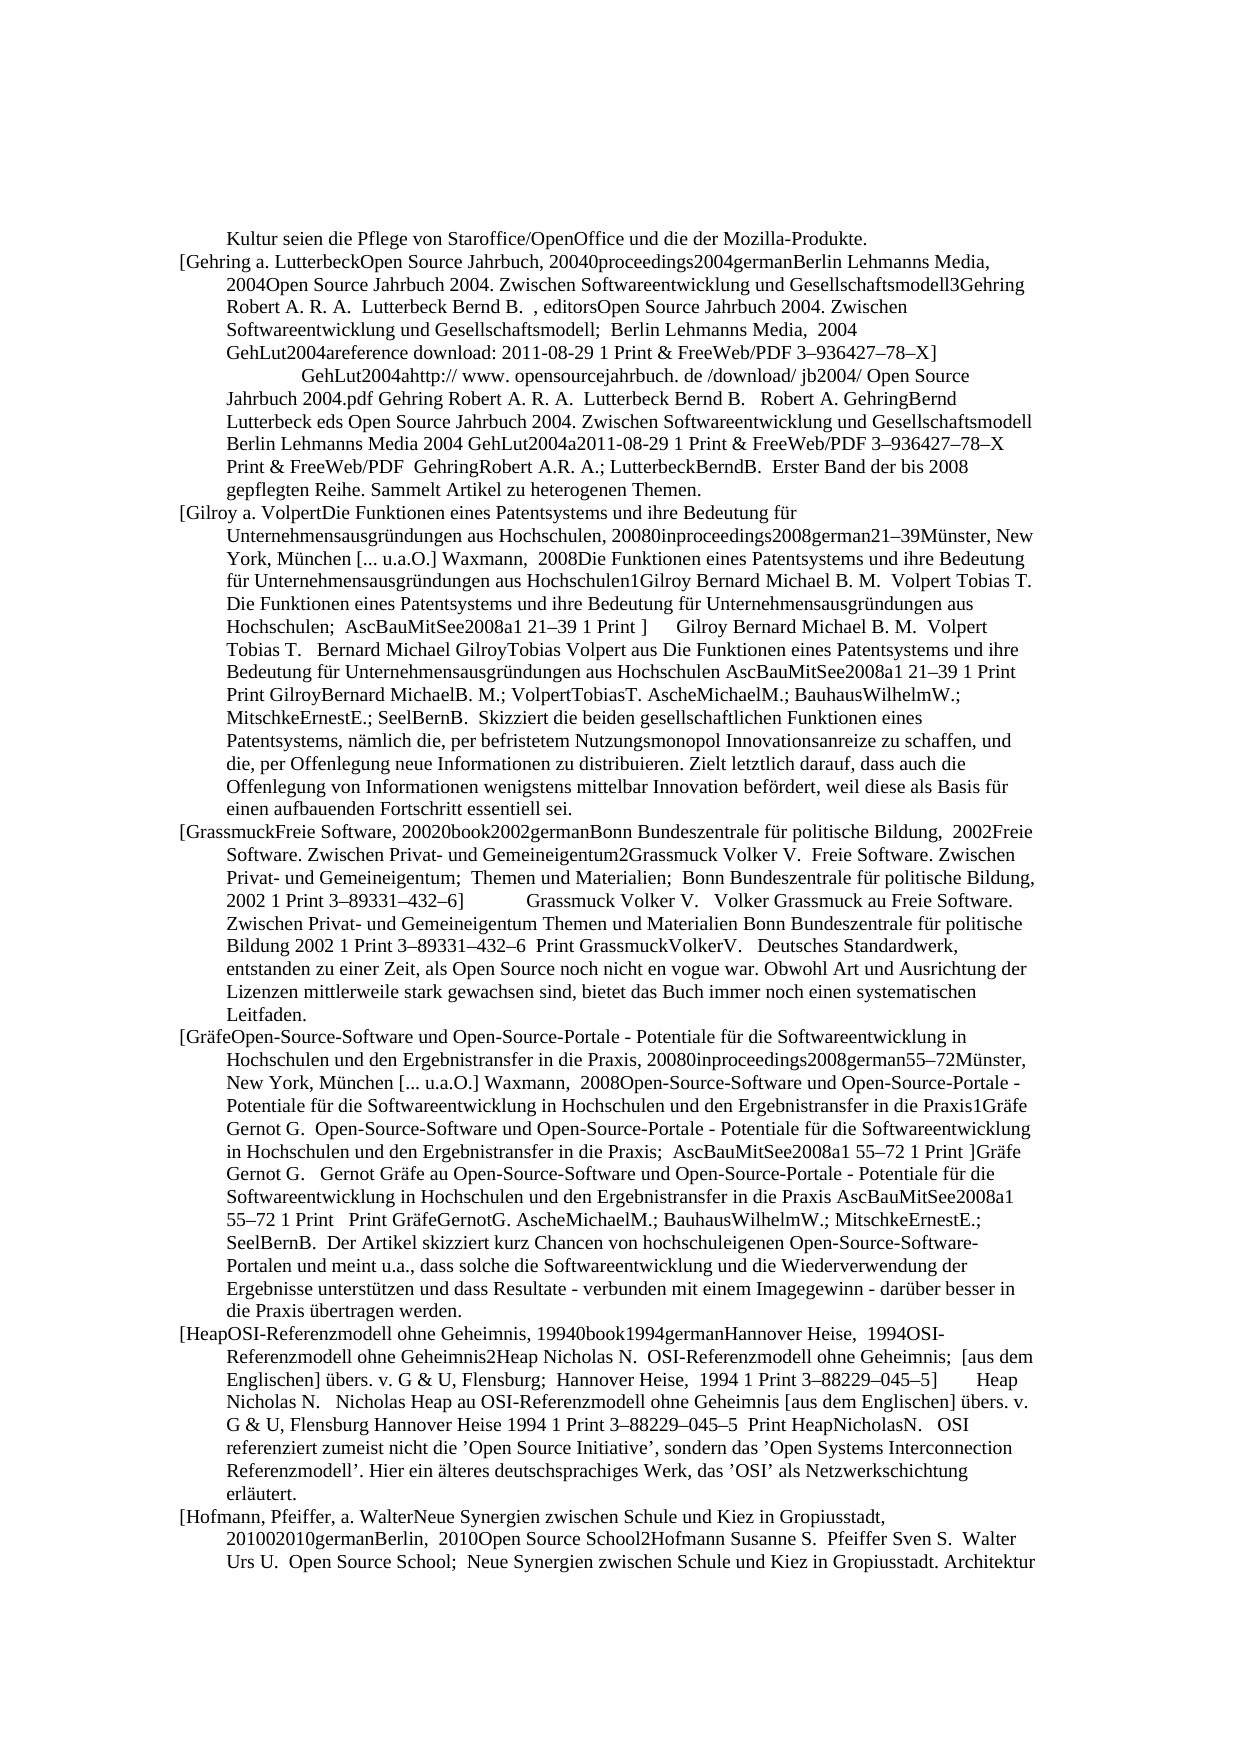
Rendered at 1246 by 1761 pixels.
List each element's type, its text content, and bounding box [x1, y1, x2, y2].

text [Gehring a. LutterbeckOpen Source Jahrbuch, 20040proceedings2004germanBerlin Lehmanns Media, 2004Open Source Jahrbuch 2004. Zwischen Softwareentwicklung und Gesellschaftsmodell3Gehring Robert A. R. A. Lutterbeck Bernd B. , editorsOpen Source Jahrbuch 2004. Zwischen Softwareentwicklung und Gesellschaftsmodell; Berlin Lehmanns Media, 2004 GehLut2004areference download: 2011-08-29 1 Print & FreeWeb/PDF 3–936427–78–X] GehLut2004ahttp:// www. opensourcejahrbuch. de /download/ jb2004/ Open Source Jahrbuch 2004.pdf Gehring Robert A. R. A. Lutterbeck Bernd B. Robert A. GehringBernd Lutterbeck eds Open Source Jahrbuch 2004. Zwischen Softwareentwicklung und Gesellschaftsmodell Berlin Lehmanns Media 2004 GehLut2004a2011-08-29 1 Print & FreeWeb/PDF 3–936427–78–X Print & FreeWeb/PDF GehringRobert A.R. A.; LutterbeckBerndB. Erster Band der bis 2008 gepflegten Reihe. Sammelt Artikel zu heterogenen Themen. [179, 250, 1037, 501]
text [GrassmuckFreie Software, 20020book2002germanBonn Bundeszentrale für politische Bildung, 2002Freie Software. Zwischen Privat- und Gemeineigentum2Grassmuck Volker V. Freie Software. Zwischen Privat- und Gemeineigentum; Themen und Materialien; Bonn Bundeszentrale für politische Bildung, 2002 1 Print 3–89331–432–6] Grassmuck Volker V. Volker Grassmuck au Freie Software. Zwischen Privat- und Gemeineigentum Themen und Materialien Bonn Bundeszentrale für politische Bildung 2002 1 Print 3–89331–432–6 Print GrassmuckVolkerV. Deutsches Standardwerk, entstanden zu einer Zeit, als Open Source noch nicht en vogue war. Obwohl Art und Ausrichtung der Lizenzen mittlerweile stark gewachsen sind, bietet das Buch immer noch einen systematischen Leitfaden. [179, 820, 1037, 1026]
text Kultur seien die Pflege von Staroffice/OpenOffice und die der Mozilla-Produkte. [179, 227, 1037, 250]
text [Gilroy a. VolpertDie Funktionen eines Patentsystems und ihre Bedeutung für Unternehmensausgründungen aus Hochschulen, 20080inproceedings2008german21–39Münster, New York, München [... u.a.O.] Waxmann, 2008Die Funktionen eines Patentsystems und ihre Bedeutung für Unternehmensausgründungen aus Hochschulen1Gilroy Bernard Michael B. M. Volpert Tobias T. Die Funktionen eines Patentsystems und ihre Bedeutung für Unternehmensausgründungen aus Hochschulen; AscBauMitSee2008a1 21–39 1 Print ] Gilroy Bernard Michael B. M. Volpert Tobias T. Bernard Michael GilroyTobias Volpert aus Die Funktionen eines Patentsystems und ihre Bedeutung für Unternehmensausgründungen aus Hochschulen AscBauMitSee2008a1 21–39 1 Print Print GilroyBernard MichaelB. M.; VolpertTobiasT. AscheMichaelM.; BauhausWilhelmW.; MitschkeErnestE.; SeelBernB. Skizziert die beiden gesellschaftlichen Funktionen eines Patentsystems, nämlich die, per befristetem Nutzungsmonopol Innovationsanreize zu schaffen, und die, per Offenlegung neue Informationen zu distribuieren. Zielt letztlich darauf, dass auch die Offenlegung von Informationen wenigstens mittelbar Innovation befördert, weil diese als Basis für einen aufbauenden Fortschritt essentiell sei. [179, 501, 1037, 820]
text [GräfeOpen-Source-Software und Open-Source-Portale - Potentiale für die Softwareentwicklung in Hochschulen und den Ergebnistransfer in die Praxis, 20080inproceedings2008german55–72Münster, New York, München [... u.a.O.] Waxmann, 2008Open-Source-Software und Open-Source-Portale - Potentiale für die Softwareentwicklung in Hochschulen und den Ergebnistransfer in die Praxis1Gräfe Gernot G. Open-Source-Software und Open-Source-Portale - Potentiale für die Softwareentwicklung in Hochschulen und den Ergebnistransfer in die Praxis; AscBauMitSee2008a1 55–72 1 Print ] Gräfe Gernot G. Gernot Gräfe au Open-Source-Software und Open-Source-Portale - Potentiale für die Softwareentwicklung in Hochschulen und den Ergebnistransfer in die Praxis AscBauMitSee2008a1 55–72 1 Print Print GräfeGernotG. AscheMichaelM.; BauhausWilhelmW.; MitschkeErnestE.; SeelBernB. Der Artikel skizziert kurz Chancen von hochschuleigenen Open-Source-Software-Portalen und meint u.a., dass solche die Softwareentwicklung und die Wiederverwendung der Ergebnisse unterstützen und dass Resultate - verbunden mit einem Imagegewinn - darüber besser in die Praxis übertragen werden. [179, 1026, 1037, 1322]
text [Hofmann, Pfeiffer, a. WalterNeue Synergien zwischen Schule und Kiez in Gropiusstadt, 201002010germanBerlin, 2010Open Source School2Hofmann Susanne S. Pfeiffer Sven S. Walter Urs U. Open Source School; Neue Synergien zwischen Schule und Kiez in Gropiusstadt. Architektur [179, 1504, 1037, 1573]
text [HeapOSI-Referenzmodell ohne Geheimnis, 19940book1994germanHannover Heise, 1994OSI-Referenzmodell ohne Geheimnis2Heap Nicholas N. OSI-Referenzmodell ohne Geheimnis; [aus dem Englischen] übers. v. G & U, Flensburg; Hannover Heise, 1994 1 Print 3–88229–045–5] Heap Nicholas N. Nicholas Heap au OSI-Referenzmodell ohne Geheimnis [aus dem Englischen] übers. v. G & U, Flensburg Hannover Heise 1994 1 Print 3–88229–045–5 Print HeapNicholasN. OSI referenziert zumeist nicht die ’Open Source Initiative’, sondern das ’Open Systems Interconnection Referenzmodell’. Hier ein älteres deutschsprachiges Werk, das ’OSI’ als Netzwerkschichtung erläutert. [179, 1322, 1037, 1504]
